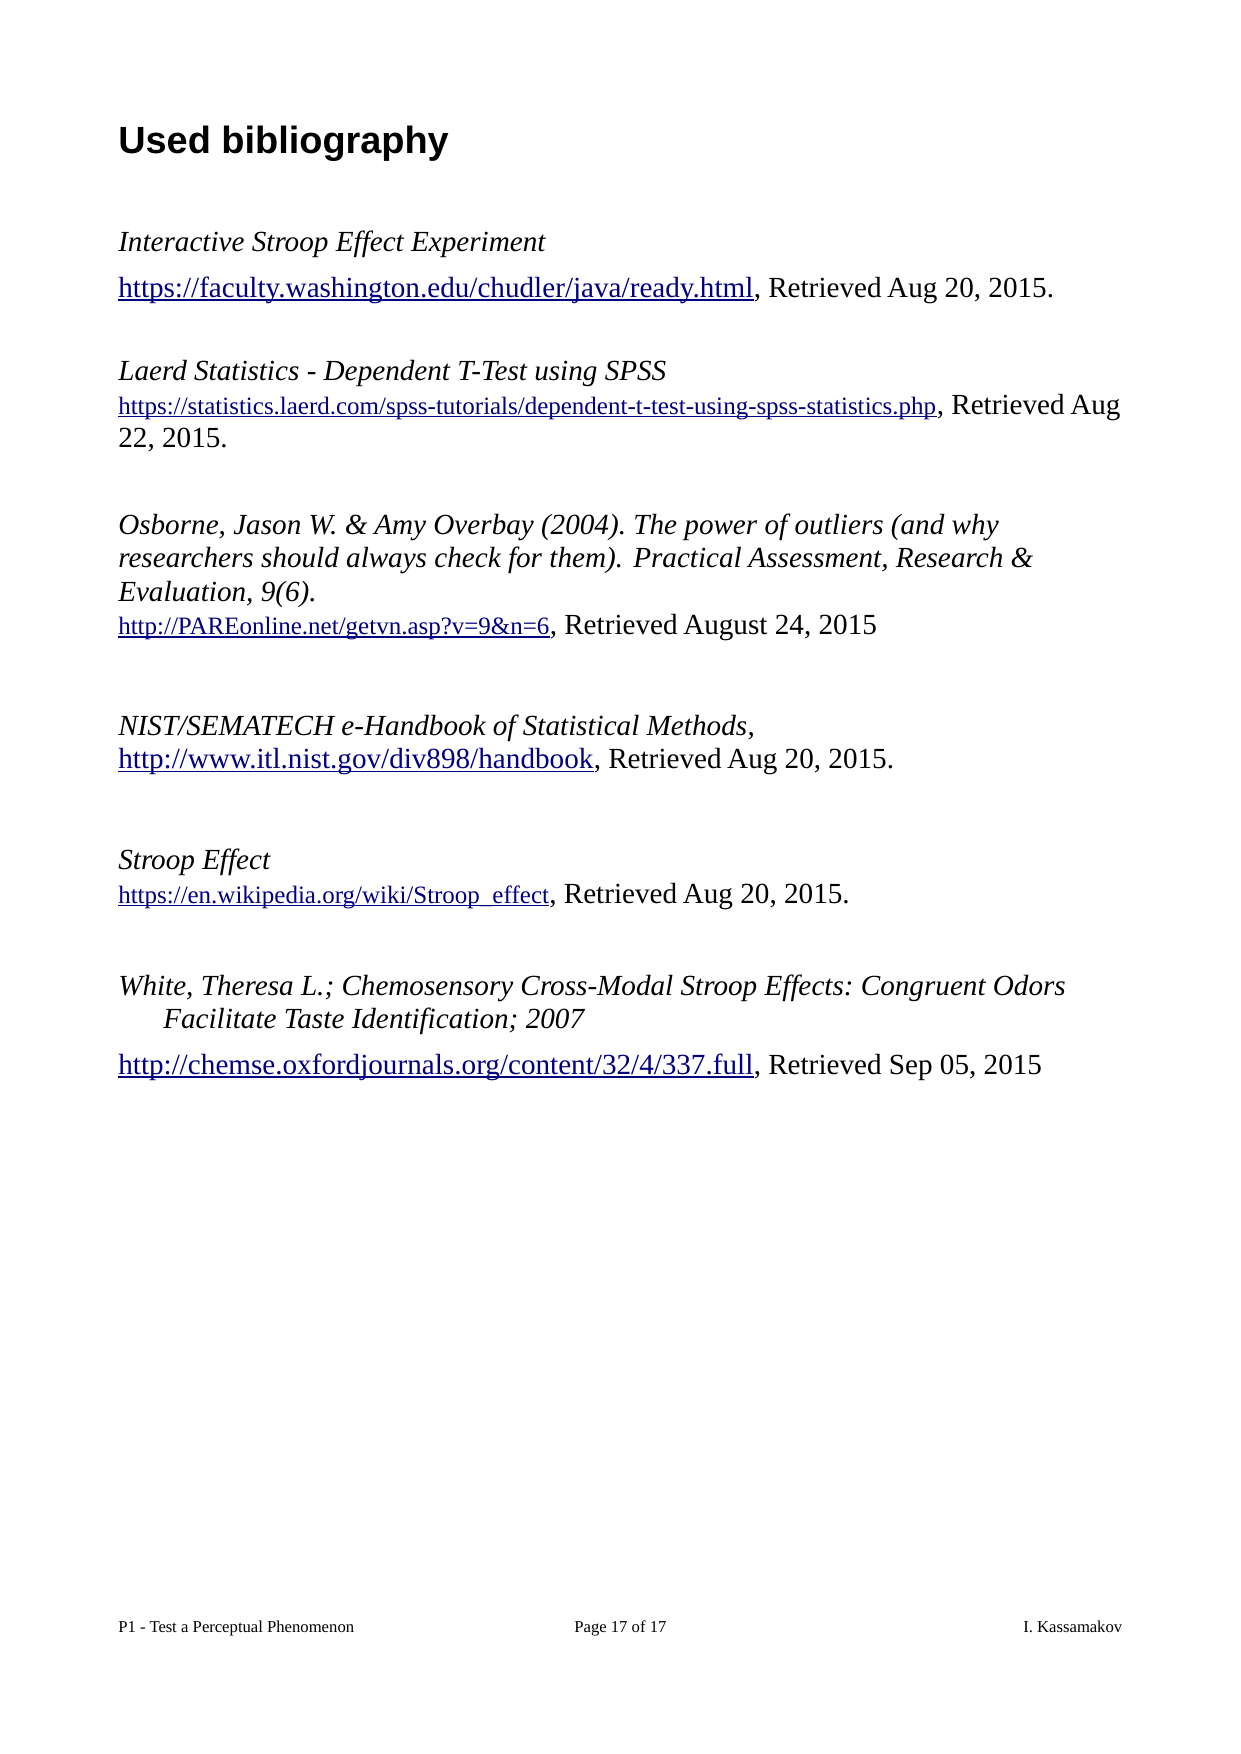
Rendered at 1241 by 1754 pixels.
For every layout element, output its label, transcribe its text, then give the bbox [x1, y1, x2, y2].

text http://chemse.oxfordjournals.org/content/32/4/337.full, Retrieved Sep 05, 2015 [118, 1047, 1122, 1081]
text NIST/SEMATECH e-Handbook of Statistical Methods, http://www.itl.nist.gov/div898/handbook, Retrieved Aug 20, 2015. [118, 708, 1122, 775]
text https://statistics.laerd.com/spss-tutorials/dependent-t-test-using-spss-statistics.php, Retrieved Aug 22, 2015. [118, 387, 1122, 454]
text http://PAREonline.net/getvn.asp?v=9&n=6, Retrieved August 24, 2015 [118, 607, 1122, 641]
subtitle White, Theresa L.; Chemosensory Cross-Modal Stroop Effects: Congruent Odors Facilitate Taste Identification; 2007 [118, 968, 1122, 1035]
text https://en.wikipedia.org/wiki/Stroop_effect, Retrieved Aug 20, 2015. [118, 876, 1122, 909]
text Laerd Statistics - Dependent T-Test using SPSS [118, 353, 1122, 387]
subtitle Interactive Stroop Effect Experiment [118, 224, 1122, 257]
text Stroop Effect [118, 842, 1122, 876]
subtitle Used bibliography [118, 118, 1122, 162]
text https://faculty.washington.edu/chudler/java/ready.html, Retrieved Aug 20, 2015. [118, 270, 1122, 303]
text Osborne, Jason W. & Amy Overbay (2004). The power of outliers (and why researchers should always check for them). Practical Assessment, Research & Evaluation, 9(6). [118, 507, 1122, 607]
